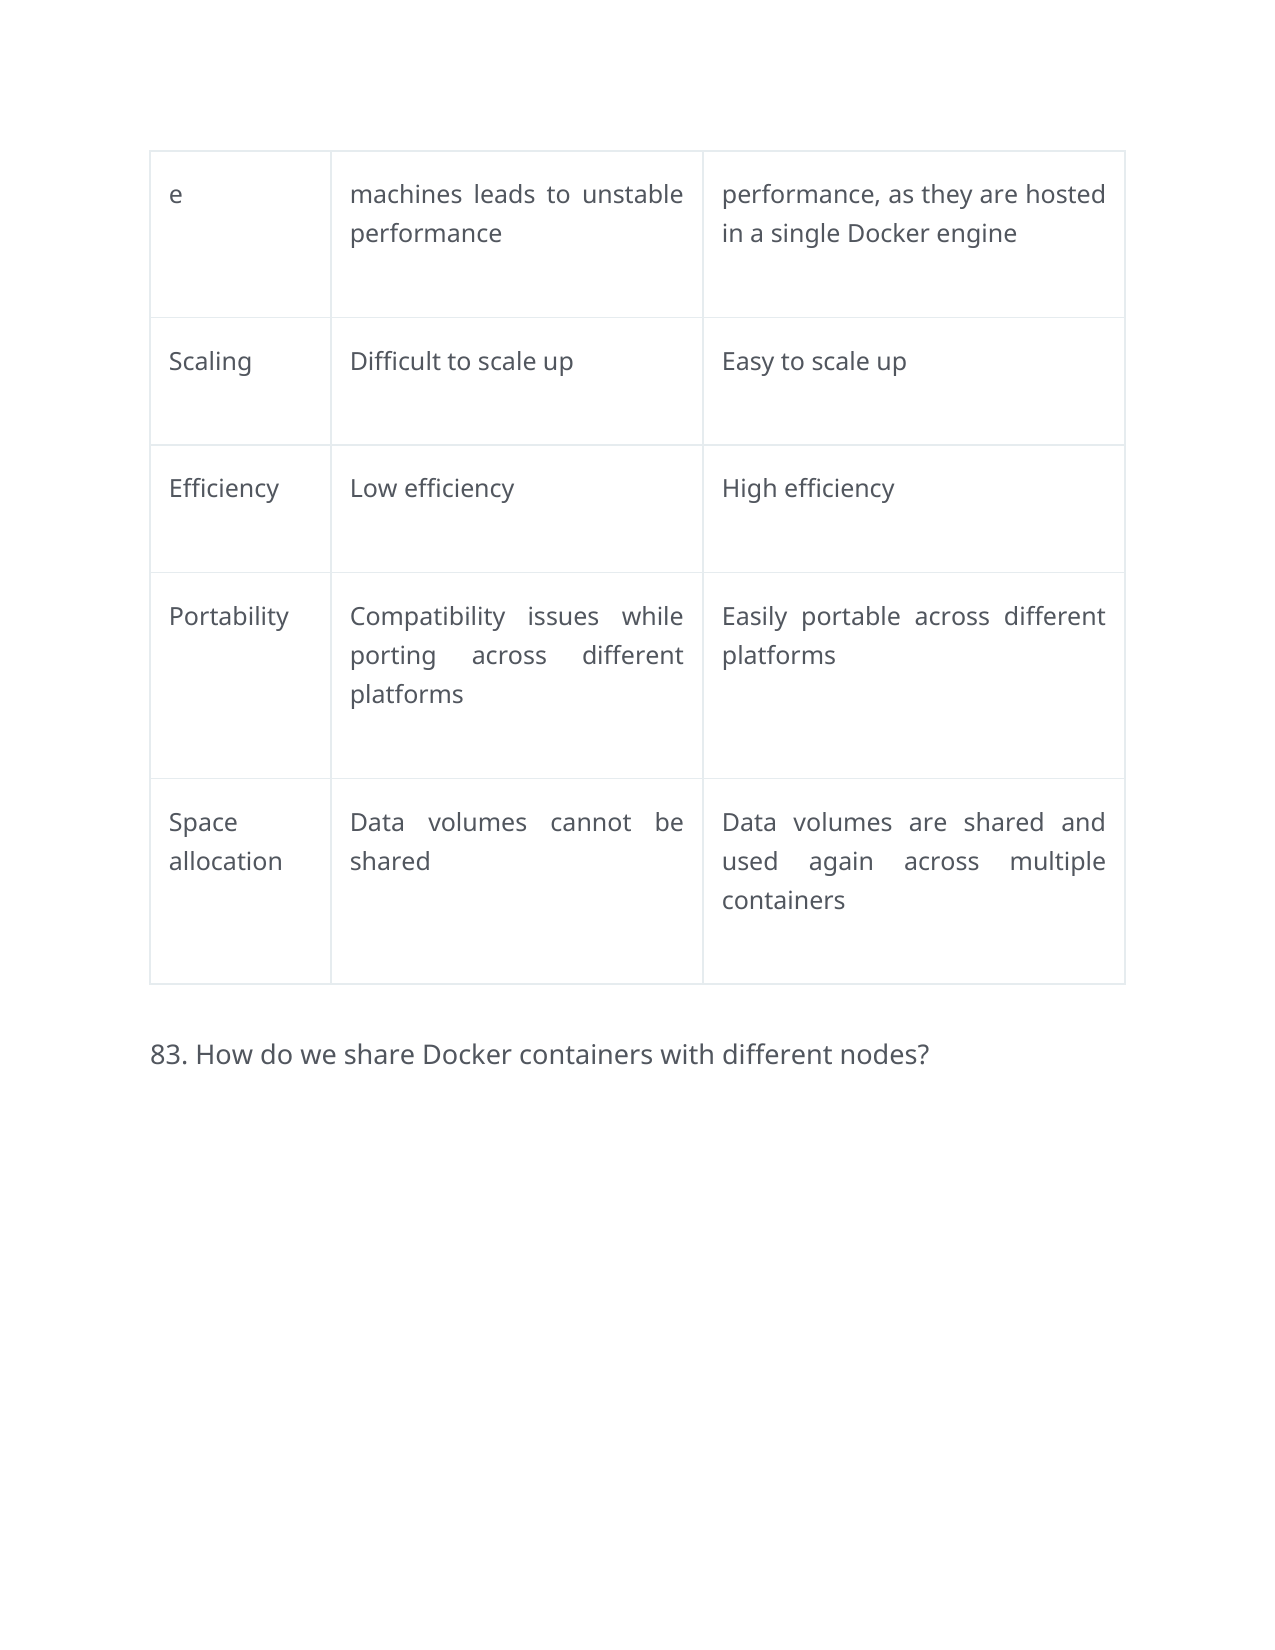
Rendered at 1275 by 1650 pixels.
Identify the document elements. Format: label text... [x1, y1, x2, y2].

table_cell Efficiency [151, 446, 330, 572]
table_cell Easily portable across different platforms [704, 573, 1124, 777]
table_cell Data volumes are shared and used again across multiple containers [704, 779, 1124, 983]
table_cell Scaling [151, 318, 330, 444]
table_cell Compatibility issues while porting across different platforms [332, 573, 702, 777]
table_cell e [151, 152, 330, 317]
table_cell High efficiency [704, 446, 1124, 572]
table_cell Difficult to scale up [332, 318, 702, 444]
table_cell Easy to scale up [704, 318, 1124, 444]
subtitle 83. How do we share Docker containers with different nodes? [150, 1035, 1125, 1072]
table_cell Portability [151, 573, 330, 777]
table_cell machines leads to unstable performance [332, 152, 702, 317]
table_cell Data volumes cannot be shared [332, 779, 702, 983]
table_cell Space allocation [151, 779, 330, 983]
table_cell performance, as they are hosted in a single Docker engine [704, 152, 1124, 317]
table_cell Low efficiency [332, 446, 702, 572]
